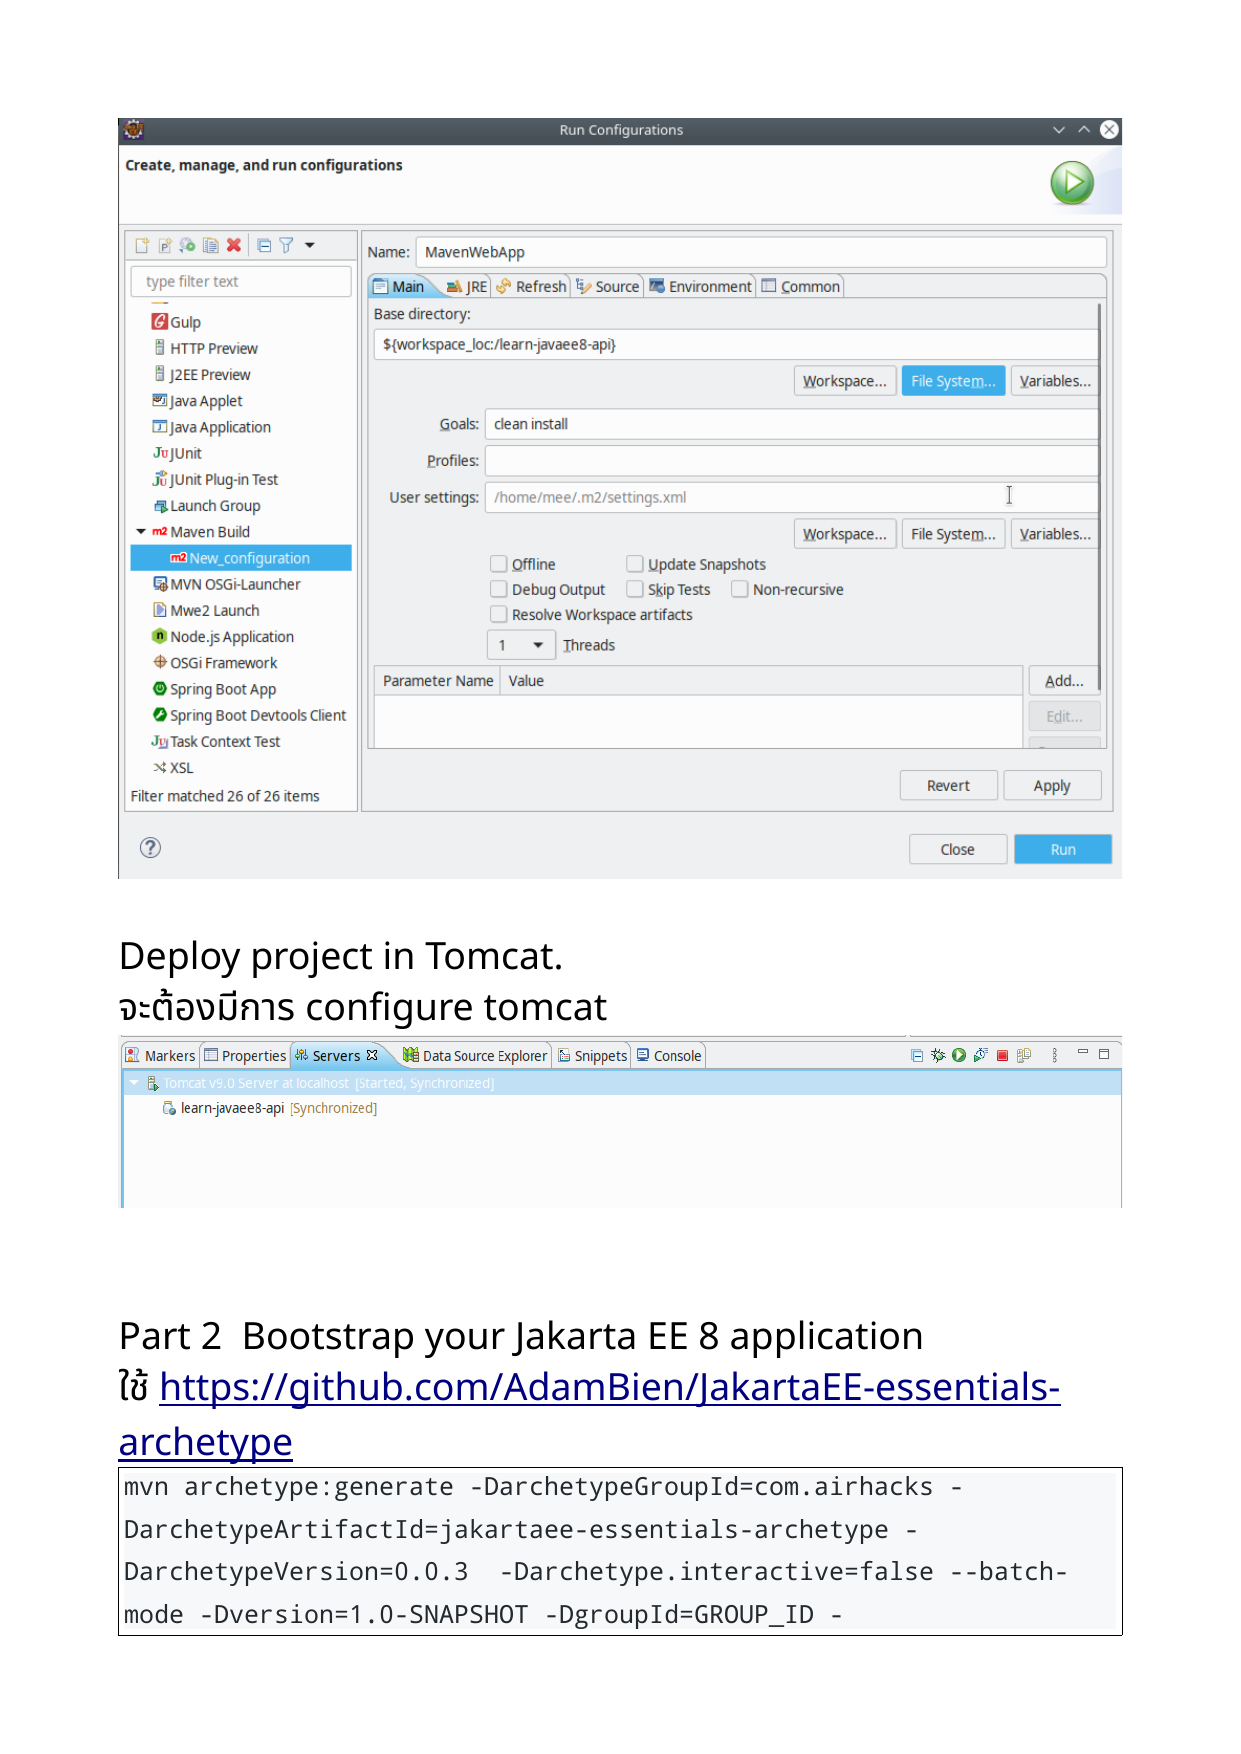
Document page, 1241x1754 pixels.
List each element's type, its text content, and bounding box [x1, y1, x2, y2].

picture [118, 118, 1123, 879]
text จะต้องมีการ configure tomcat [118, 980, 1122, 1035]
picture [118, 1035, 1123, 1208]
table_header mvn archetype:generate -DarchetypeGroupId=com.airhacks -DarchetypeArtifactId=jakartaee-essentials-archetype -DarchetypeVersion=0.0.3 -Darchetype.interactive=false --batch-mode -Dversion=1.0-SNAPSHOT -DgroupId=GROUP_ID [119, 1468, 1122, 1635]
text Deploy project in Tomcat. [118, 929, 1122, 980]
text ใช้ https://github.com/AdamBien/JakartaEE-essentials-archetype [118, 1360, 1122, 1467]
text Part 2 Bootstrap your Jakarta EE 8 application [118, 1309, 1122, 1360]
